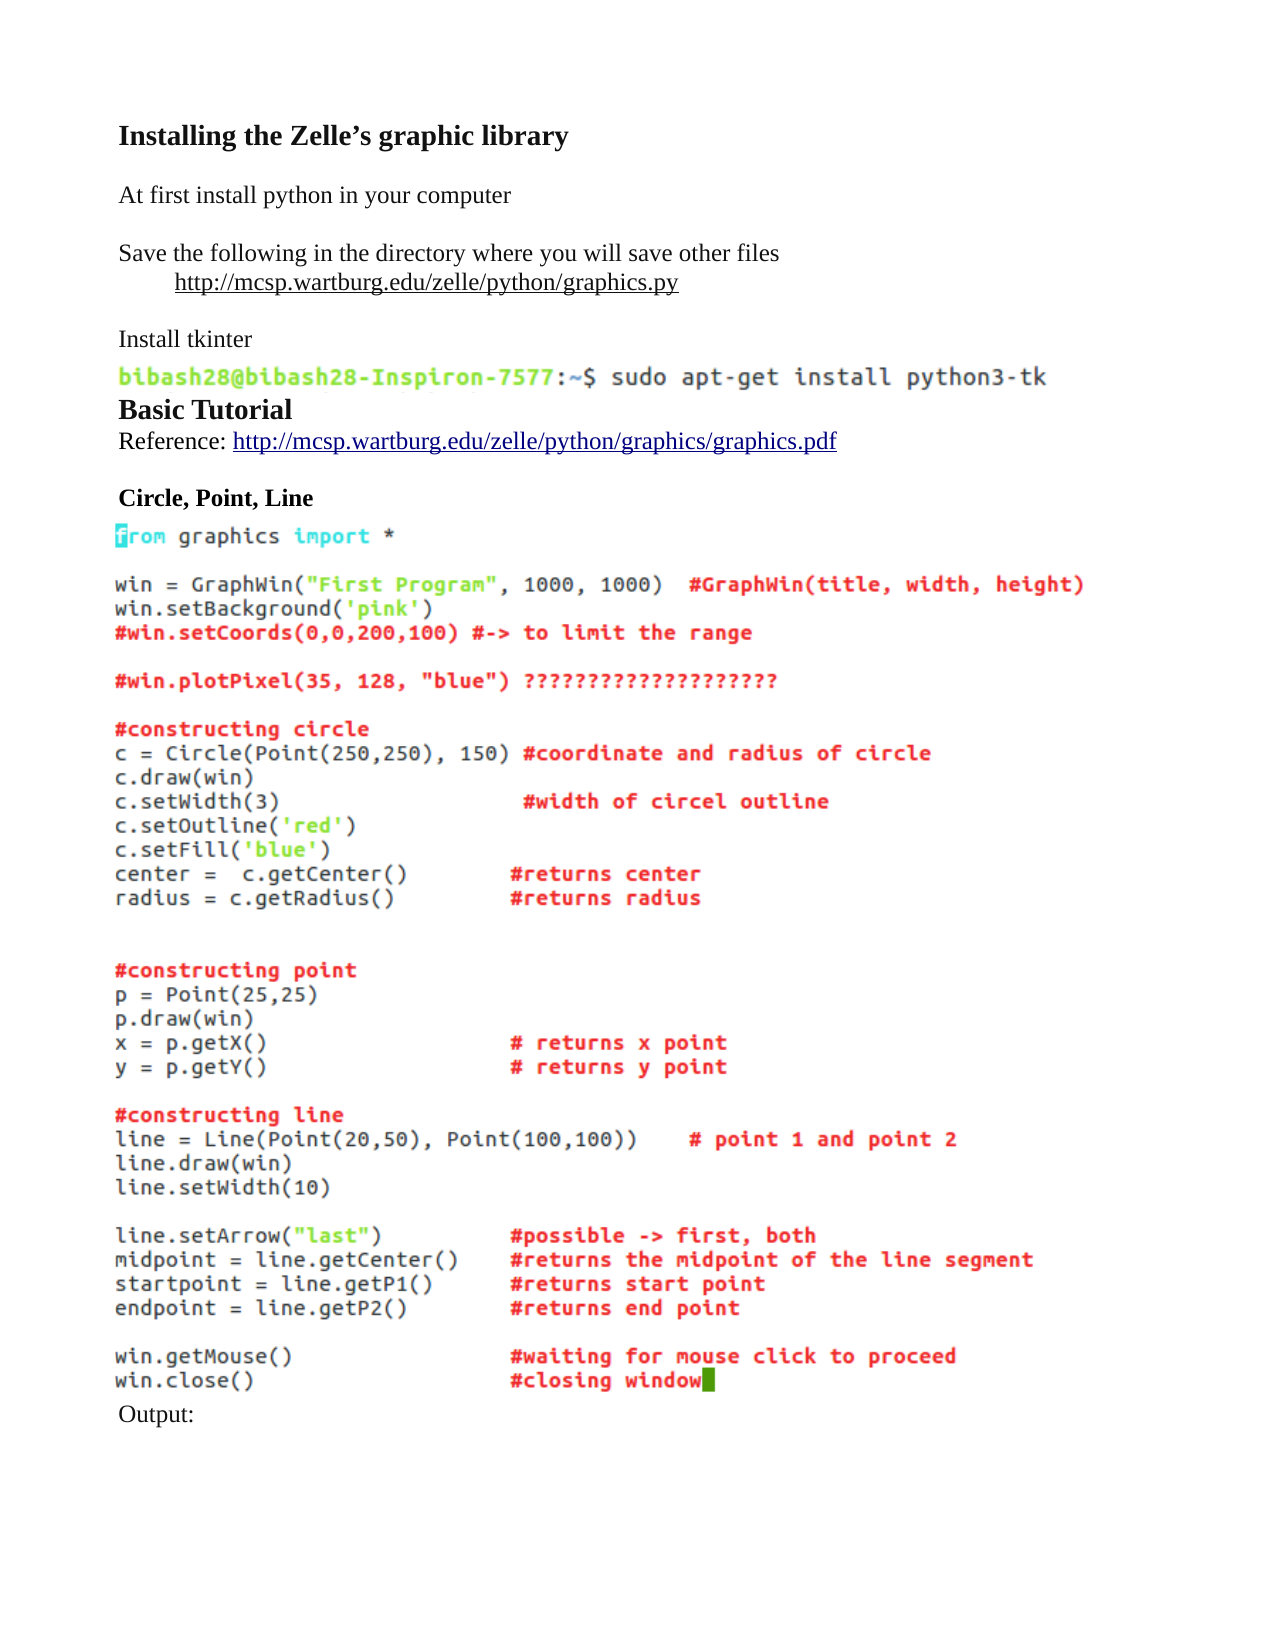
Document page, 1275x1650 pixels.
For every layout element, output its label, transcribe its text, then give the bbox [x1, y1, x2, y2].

text Output: [118, 598, 1157, 1428]
text Reference: http://mcsp.wartburg.edu/zelle/python/graphics/graphics.pdf [118, 426, 1157, 454]
text Save the following in the directory where you will save other files [118, 238, 1157, 267]
text Installing the Zelle’s graphic library [118, 118, 1157, 152]
text Circle, Point, Line [118, 483, 1157, 512]
text Install tkinter [118, 324, 1157, 353]
text http://mcsp.wartburg.edu/zelle/python/graphics.py [118, 267, 1157, 295]
text At first install python in your computer [118, 180, 1157, 209]
text Basic Tutorial [118, 382, 1157, 426]
